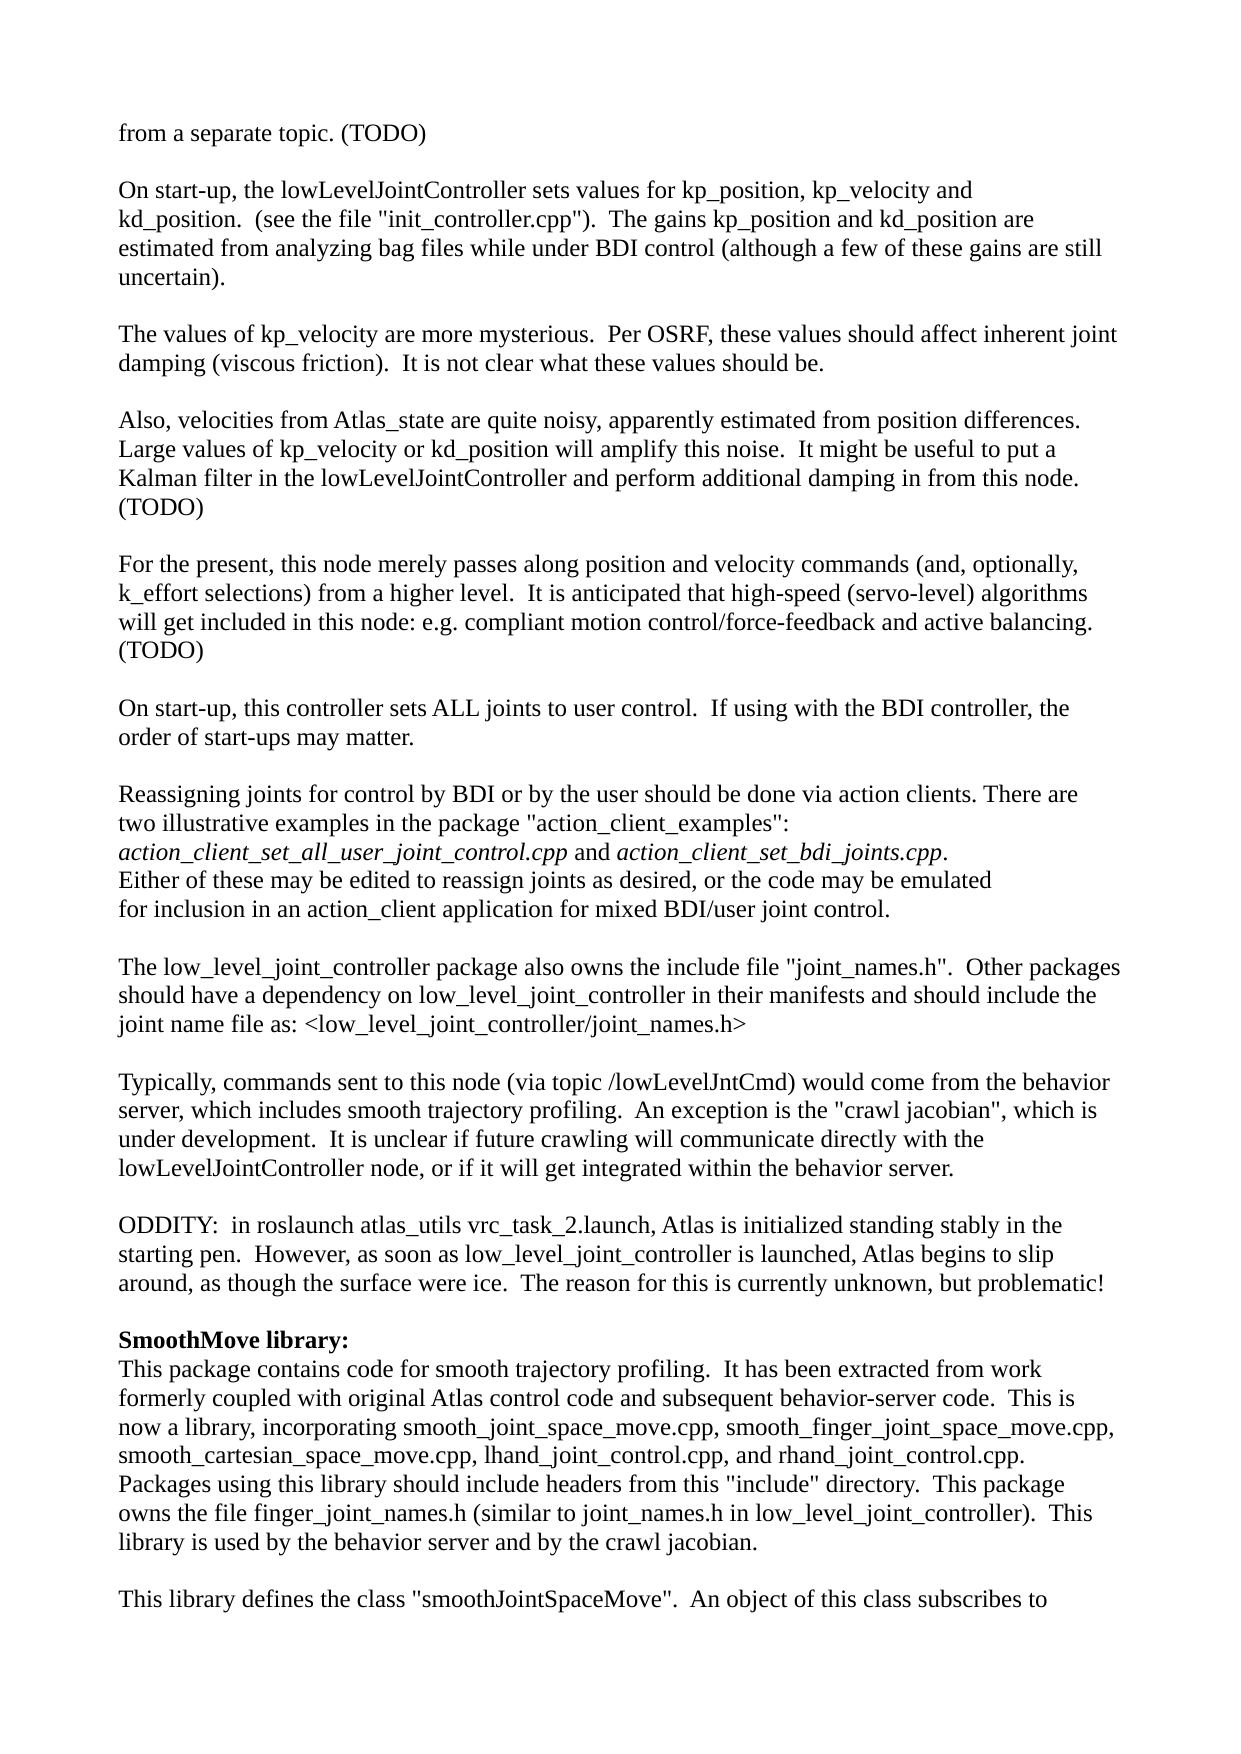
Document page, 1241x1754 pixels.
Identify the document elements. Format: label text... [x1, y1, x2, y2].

text For the present, this node merely passes along position and velocity commands (and, optionally, k_effort selections) from a higher level. It is anticipated that high-speed (servo-level) algorithms will get included in this node: e.g. compliant motion control/force-feedback and active balancing. (TODO) [118, 549, 1122, 664]
text action_client_set_all_user_joint_control.cpp and action_client_set_bdi_joints.cpp. [118, 837, 1122, 866]
text ODDITY: in roslaunch atlas_utils vrc_task_2.launch, Atlas is initialized standing stably in the starting pen. However, as soon as low_level_joint_controller is launched, Atlas begins to slip around, as though the surface were ice. The reason for this is currently unknown, but problematic! [118, 1211, 1122, 1297]
text On start-up, the lowLevelJointController sets values for kp_position, kp_velocity and [118, 176, 1122, 204]
text This library defines the class "smoothJointSpaceMove". An object of this class subscribes to [118, 1584, 1122, 1613]
text for inclusion in an action_client application for mixed BDI/user joint control. [118, 894, 1122, 923]
text Either of these may be edited to reassign joints as desired, or the code may be emulated [118, 866, 1122, 894]
text Also, velocities from Atlas_state are quite noisy, apparently estimated from position differences. [118, 406, 1122, 434]
text from a separate topic. (TODO) [118, 118, 1122, 147]
text The values of kp_velocity are more mysterious. Per OSRF, these values should affect inherent joint damping (viscous friction). It is not clear what these values should be. [118, 319, 1122, 377]
text The low_level_joint_controller package also owns the include file "joint_names.h". Other packages should have a dependency on low_level_joint_controller in their manifests and should include the joint name file as: <low_level_joint_controller/joint_names.h> [118, 952, 1122, 1038]
text Large values of kp_velocity or kd_position will amplify this noise. It might be useful to put a Kalman filter in the lowLevelJointController and perform additional damping in from this node. (TODO) [118, 434, 1122, 521]
text kd_position. (see the file "init_controller.cpp"). The gains kp_position and kd_position are estimated from analyzing bag files while under BDI control (although a few of these gains are still uncertain). [118, 204, 1122, 291]
text This package contains code for smooth trajectory profiling. It has been extracted from work formerly coupled with original Atlas control code and subsequent behavior-server code. This is now a library, incorporating smooth_joint_space_move.cpp, smooth_finger_joint_space_move.cpp, smooth_cartesian_space_move.cpp, lhand_joint_control.cpp, and rhand_joint_control.cpp. Packages using this library should include headers from this "include" directory. This package owns the file finger_joint_names.h (similar to joint_names.h in low_level_joint_controller). This library is used by the behavior server and by the crawl jacobian. [118, 1354, 1122, 1556]
text SmoothMove library: [118, 1326, 1122, 1354]
text On start-up, this controller sets ALL joints to user control. If using with the BDI controller, the order of start-ups may matter. [118, 693, 1122, 751]
text Reassigning joints for control by BDI or by the user should be done via action clients. There are two illustrative examples in the package "action_client_examples": [118, 779, 1122, 837]
text Typically, commands sent to this node (via topic /lowLevelJntCmd) would come from the behavior server, which includes smooth trajectory profiling. An exception is the "crawl jacobian", which is under development. It is unclear if future crawling will communicate directly with the lowLevelJointController node, or if it will get integrated within the behavior server. [118, 1067, 1122, 1182]
